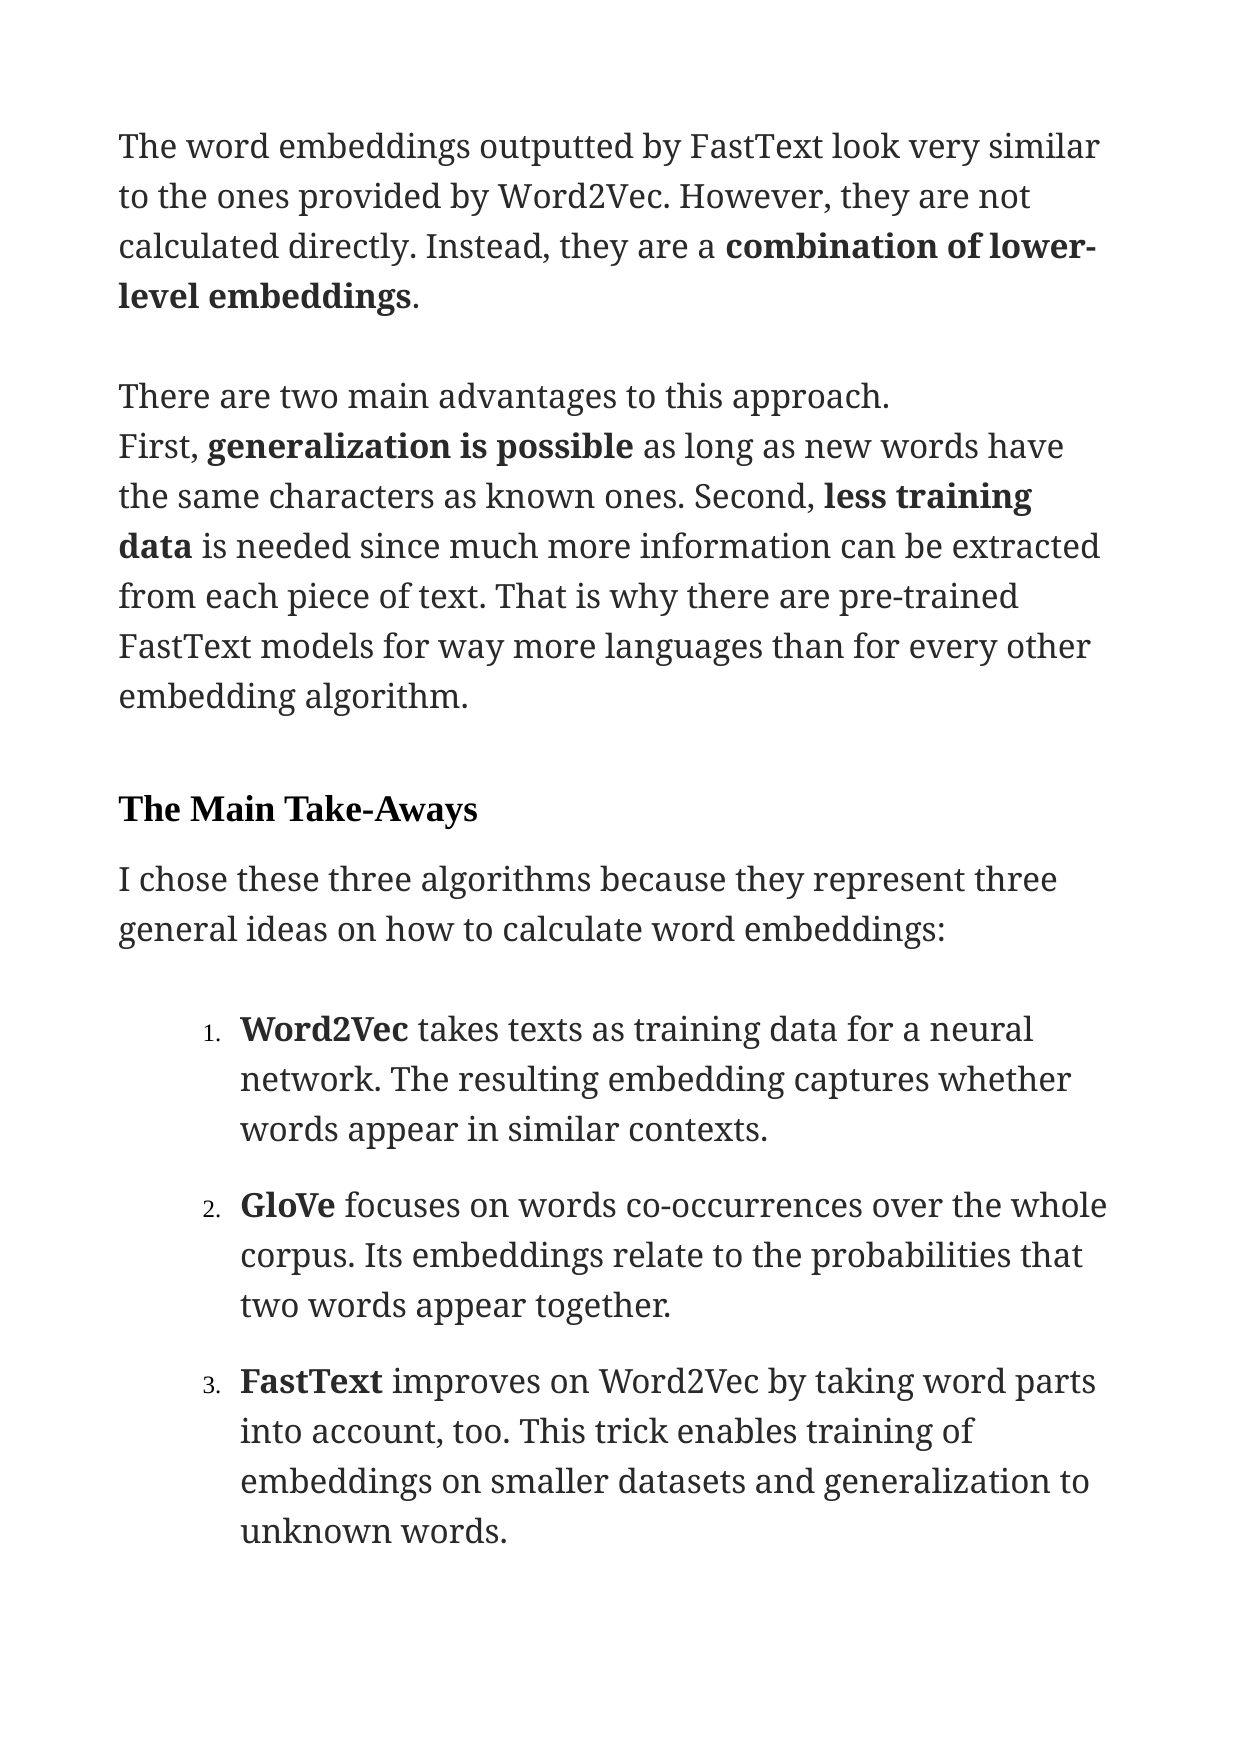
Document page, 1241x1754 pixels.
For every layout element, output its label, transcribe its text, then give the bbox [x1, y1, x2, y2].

subtitle The Main Take-Aways [118, 787, 1122, 830]
list FastText improves on Word2Vec by taking word parts into account, too. This trick enables training of embeddings on smaller datasets and generalization to unknown words. [202, 1354, 1122, 1554]
text I chose these three algorithms because they represent three general ideas on how to calculate word embeddings: [118, 851, 1122, 951]
text The word embeddings outputted by FastText look very similar to the ones provided by Word2Vec. However, they are not calculated directly. Instead, they are a combination of lower-level embeddings. [118, 118, 1122, 318]
list GloVe focuses on words co-occurrences over the whole corpus. Its embeddings relate to the probabilities that two words appear together. [202, 1177, 1122, 1327]
text There are two main advantages to this approach. First, generalization is possible as long as new words have the same characters as known ones. Second, less training data is needed since much more information can be extracted from each piece of text. That is why there are pre-trained FastText models for way more languages than for every other embedding algorithm. [118, 368, 1122, 718]
list Word2Vec takes texts as training data for a neural network. The resulting embedding captures whether words appear in similar contexts. [202, 1001, 1122, 1151]
